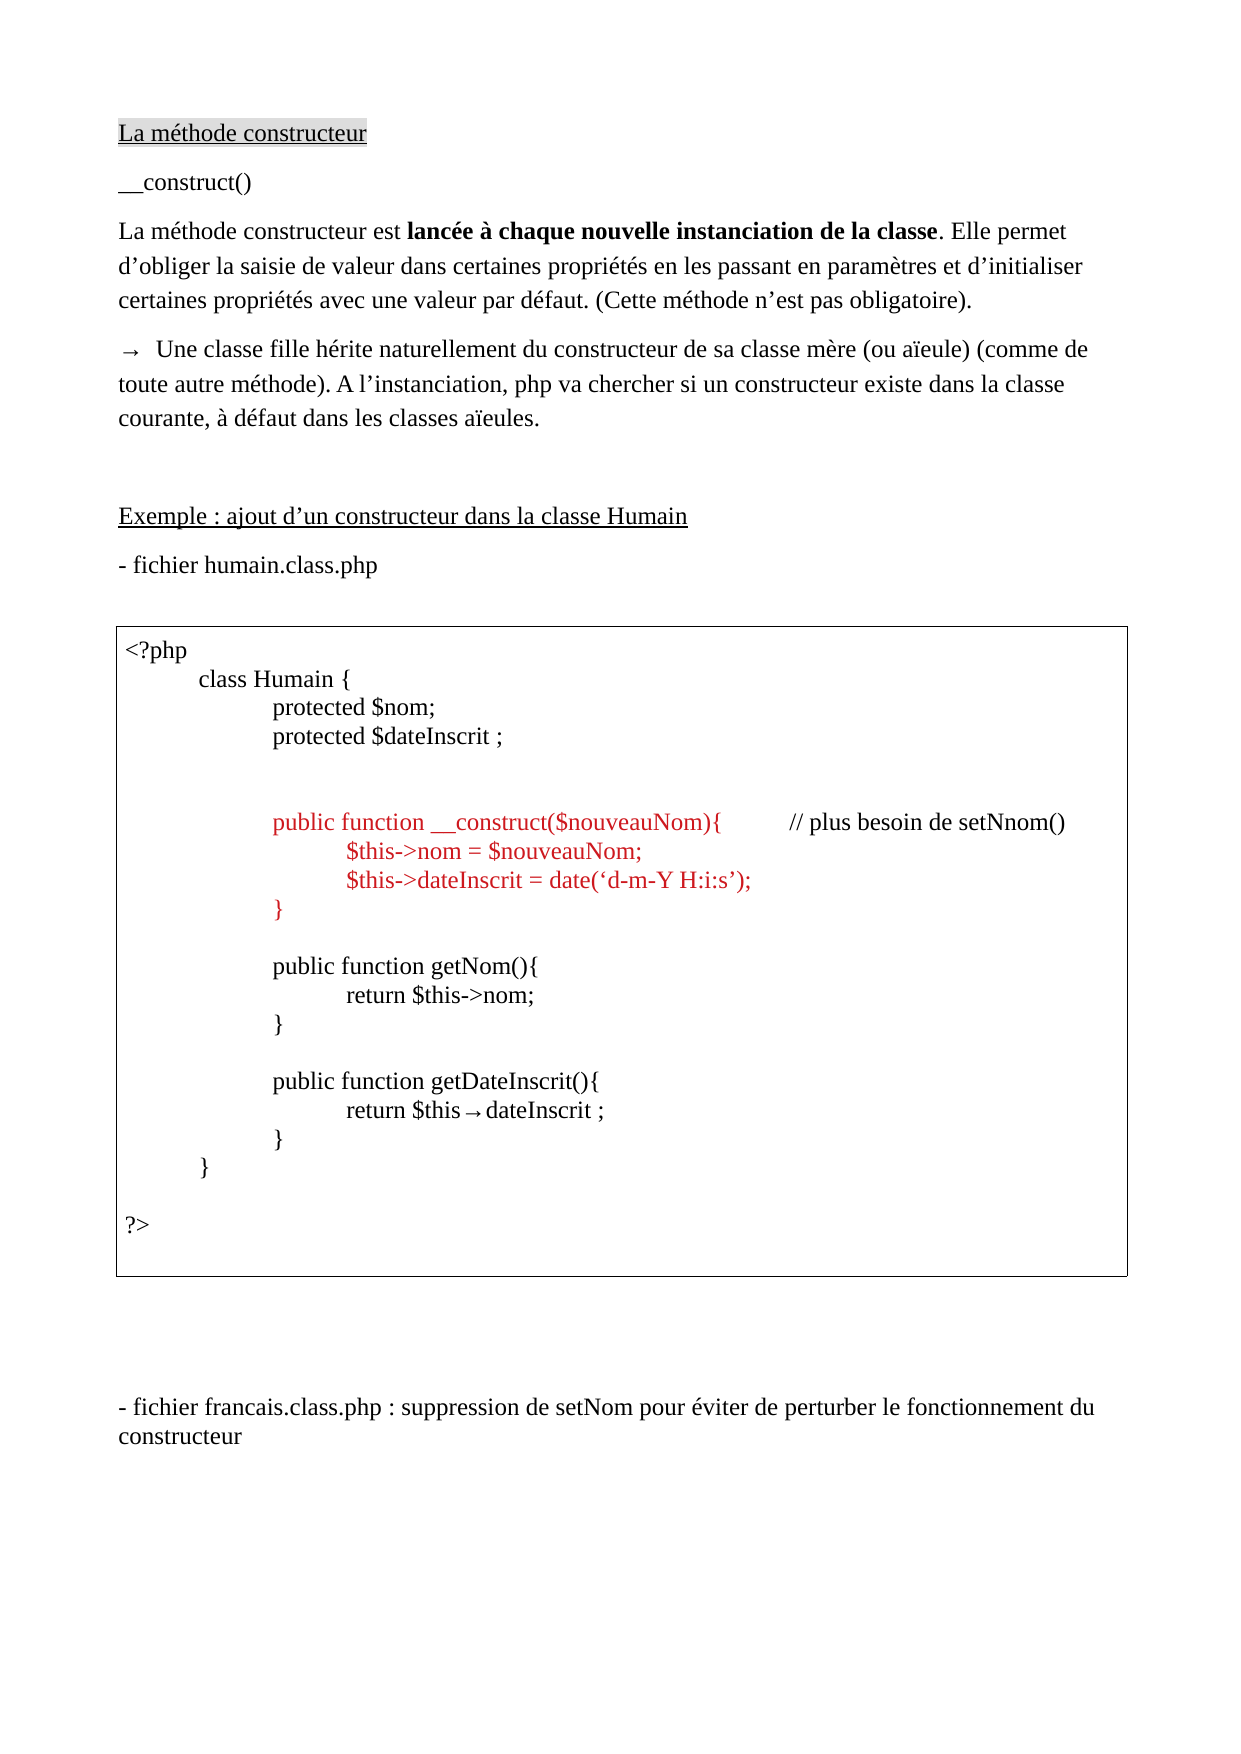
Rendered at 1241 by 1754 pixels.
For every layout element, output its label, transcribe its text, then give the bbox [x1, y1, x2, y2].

text protected $dateInscrit ; [124, 721, 1118, 750]
text __construct() [118, 167, 1122, 196]
text protected $nom; [124, 692, 1118, 721]
text <?php [124, 635, 1118, 664]
text - fichier humain.class.php [118, 550, 1122, 579]
text public function getNom(){ [124, 951, 1118, 980]
text $this->dateInscrit = date(‘d-m-Y H:i:s’); [124, 865, 1118, 894]
text } [124, 894, 1118, 922]
text $this->nom = $nouveauNom; [124, 836, 1118, 865]
text } [124, 1009, 1118, 1037]
text } [124, 1124, 1118, 1152]
text ?> [124, 1210, 1118, 1239]
text public function getDateInscrit(){ [124, 1066, 1118, 1095]
text public function __construct($nouveauNom){ // plus besoin de setNnom() [124, 807, 1118, 836]
text La méthode constructeur [118, 118, 1122, 147]
text class Humain { [124, 664, 1118, 692]
text → Une classe fille hérite naturellement du constructeur de sa classe mère (ou aïeule) (comme de toute autre méthode). A l’instanciation, php va chercher si un constructeur existe dans la classe courante, à défaut dans les classes aïeules. [118, 334, 1122, 432]
text La méthode constructeur est lancée à chaque nouvelle instanciation de la classe. Elle permet d’obliger la saisie de valeur dans certaines propriétés en les passant en paramètres et d’initialiser certaines propriétés avec une valeur par défaut. (Cette méthode n’est pas obligatoire). [118, 216, 1122, 314]
text - fichier francais.class.php : suppression de setNom pour éviter de perturber le fonctionnement du constructeur [118, 1392, 1122, 1449]
text } [124, 1152, 1118, 1181]
text Exemple : ajout d’un constructeur dans la classe Humain [118, 501, 1122, 530]
text return $this->nom; [124, 980, 1118, 1009]
text return $this→dateInscrit ; [124, 1095, 1118, 1124]
